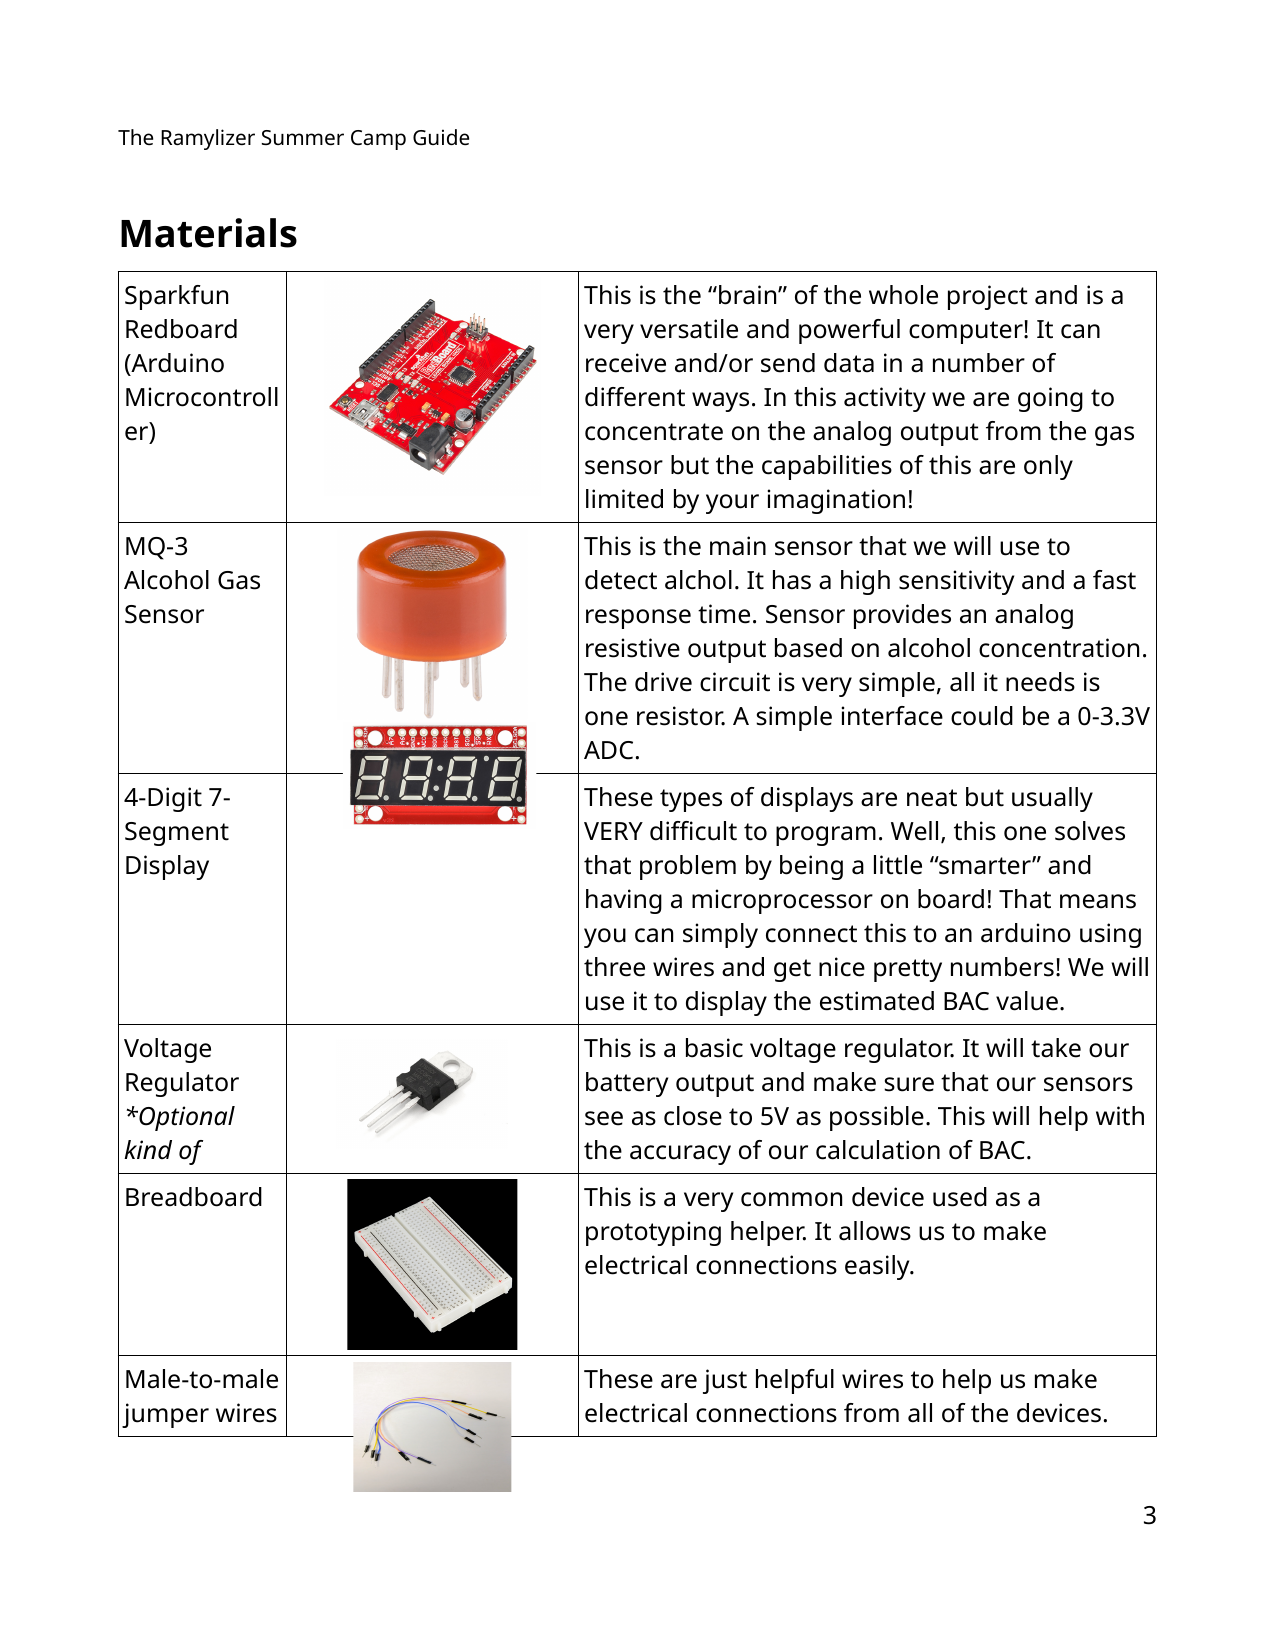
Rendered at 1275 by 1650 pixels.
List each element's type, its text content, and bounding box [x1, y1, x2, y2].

table_cell These are just helpful wires to help us make electrical connections from all of the devices. [579, 1356, 1156, 1436]
table_cell MQ-3 Alcohol Gas Sensor [119, 523, 286, 773]
picture [337, 528, 528, 720]
table_cell 4-Digit 7-Segment Display [119, 774, 286, 1024]
table_cell This is the main sensor that we will use to detect alchol. It has a high sensitivity and a fast response time. Sensor provides an analog resistive output based on alcohol concentration. The drive circuit is very simple, all it needs is one resistor. A simple interface could be a 0-3.3V ADC. [579, 523, 1156, 773]
table_cell [287, 523, 578, 773]
table_cell [287, 1174, 578, 1355]
table_cell [287, 1356, 578, 1436]
table_cell [287, 774, 578, 1024]
table_header This is the “brain” of the whole project and is a very versatile and powerful computer! It can receive and/or send data in a number of different ways. In this activity we are going to concentrate on the analog output from the gas sensor but the capabilities of this are only limited by your imagination! [579, 272, 1156, 522]
picture [353, 1362, 512, 1492]
table_cell These types of displays are neat but usually VERY difficult to program. Well, this one solves that problem by being a little “smarter” and having a microprocessor on board! That means you can simply connect this to an arduino using three wires and get nice pretty numbers! We will use it to display the estimated BAC value. [579, 774, 1156, 1024]
table_cell Male-to-male jumper wires [119, 1356, 286, 1436]
picture [323, 277, 542, 496]
picture [342, 722, 537, 829]
table_cell This is a basic voltage regulator. It will take our battery output and make sure that our sensors see as close to 5V as possible. This will help with the accuracy of our calculation of BAC. [579, 1025, 1156, 1172]
picture [347, 1179, 518, 1350]
table_cell Breadboard [119, 1174, 286, 1355]
subtitle Materials [118, 207, 1157, 258]
table_header [287, 272, 578, 522]
table_cell This is a very common device used as a prototyping helper. It allows us to make electrical connections easily. [579, 1174, 1156, 1355]
picture [336, 1039, 508, 1149]
table_header Sparkfun Redboard (Arduino Microcontroller) [119, 272, 286, 522]
table_cell [287, 1025, 578, 1172]
table_cell Voltage Regulator *Optional kind of [119, 1025, 286, 1172]
